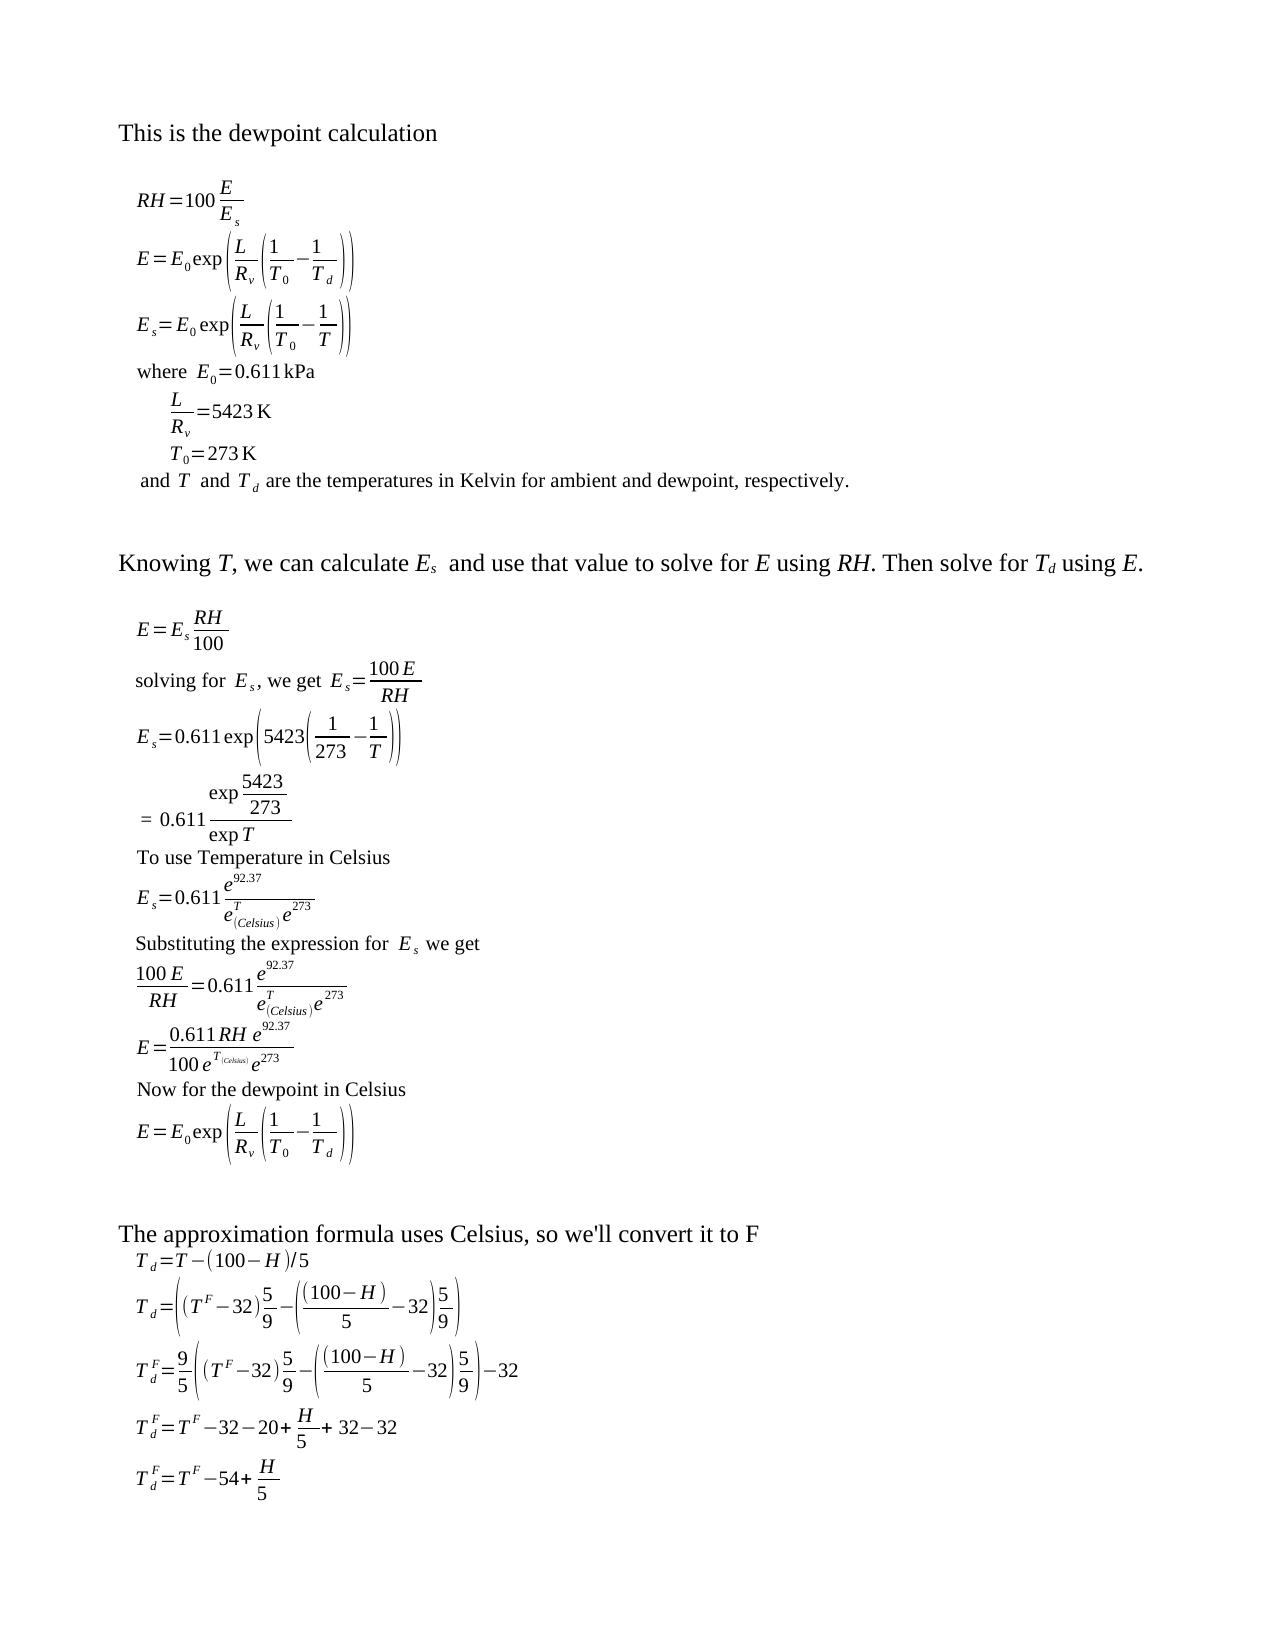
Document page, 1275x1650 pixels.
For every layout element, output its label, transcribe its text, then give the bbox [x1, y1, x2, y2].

text The approximation formula uses Celsius, so we'll convert it to F [118, 1219, 1157, 1248]
text Knowing T, we can calculate Es and use that value to solve for E using RH. Then solve for Td using E. [118, 548, 1157, 577]
text This is the dewpoint calculation [118, 118, 1157, 147]
